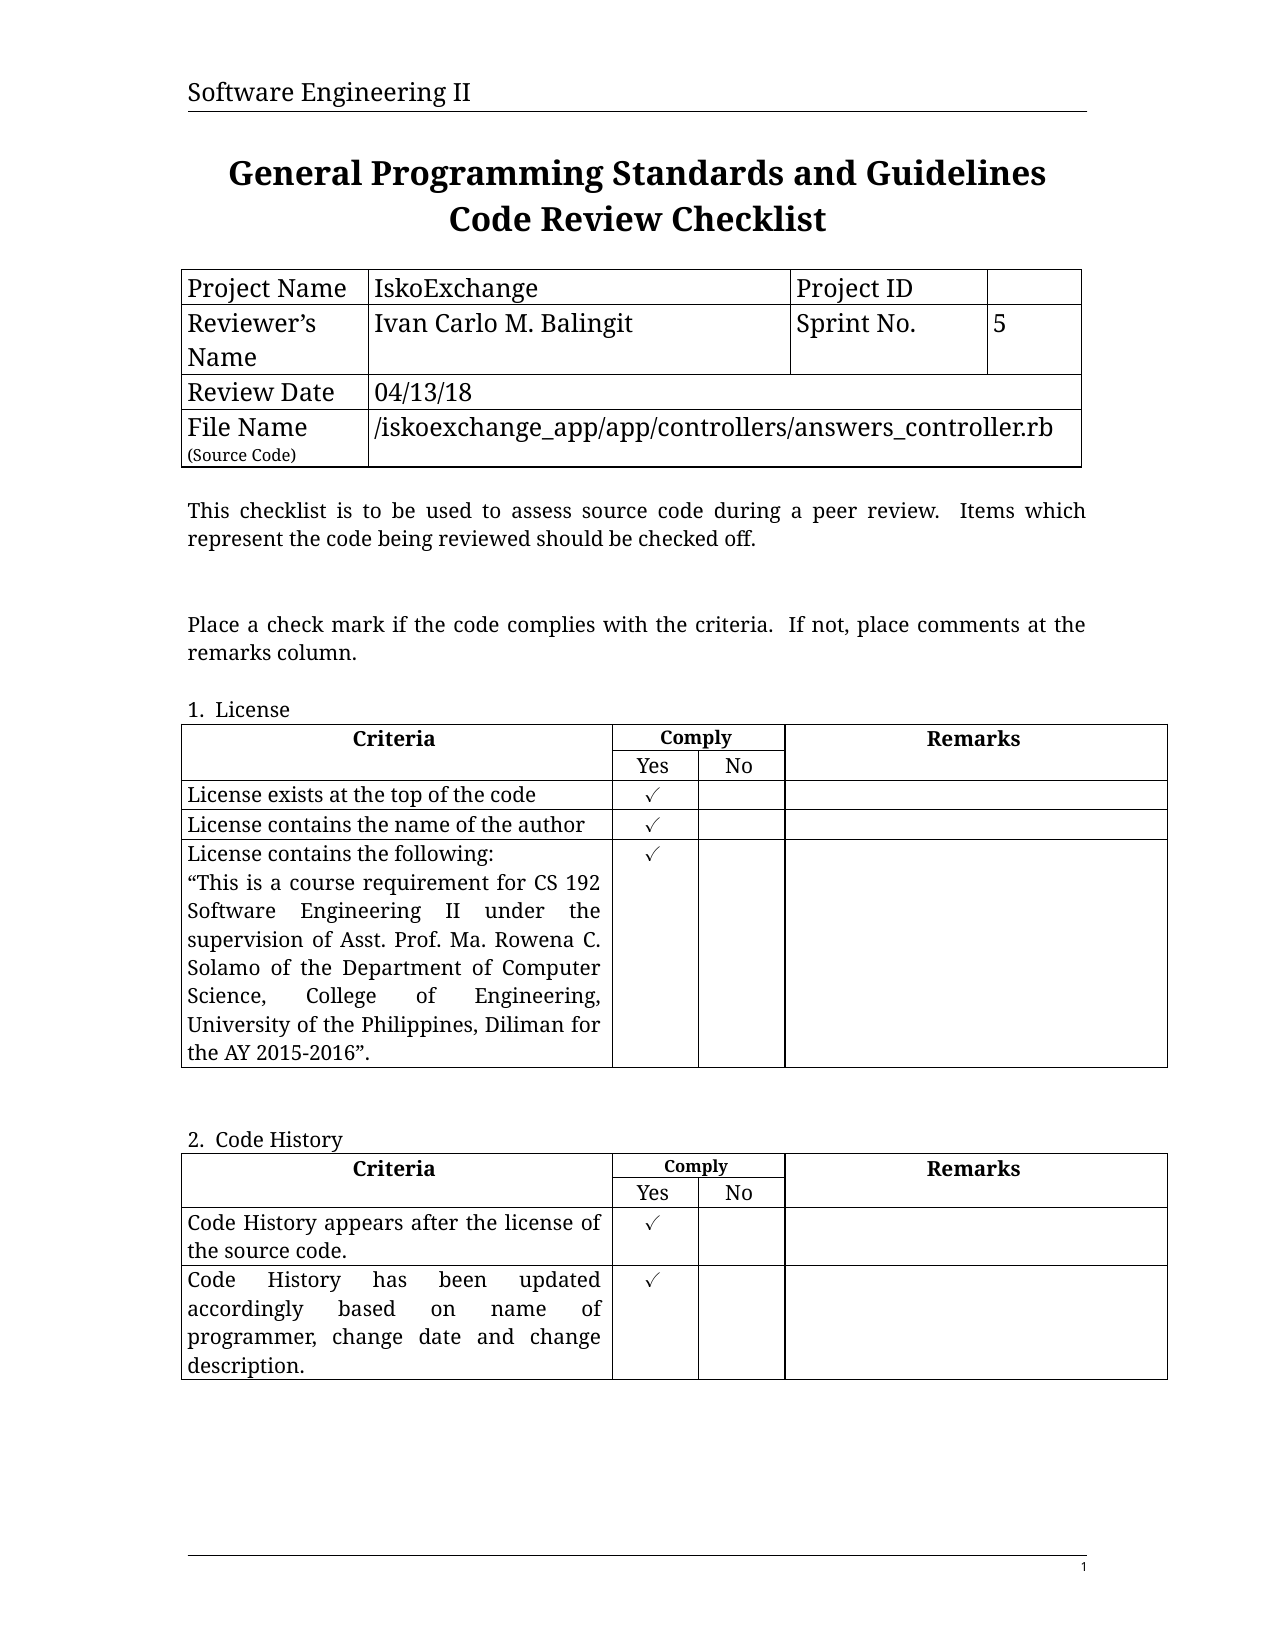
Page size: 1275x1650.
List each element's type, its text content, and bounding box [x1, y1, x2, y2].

table_header [988, 270, 1081, 304]
table_cell Code History appears after the license of the source code. [182, 1208, 612, 1264]
table_cell No [699, 1178, 784, 1207]
table_header IskoExchange [369, 270, 790, 304]
text 1. License [187, 695, 1087, 723]
table_cell License contains the following: “This is a course requirement for CS 192 Software Engineering II under the supervision of Asst. Prof. Ma. Rowena C. Solamo of the Department of Computer Science, College of Engineering, University of the Philippines, Diliman for the AY 2015-2016”. [182, 840, 612, 1067]
table_cell File Name (Source Code) [182, 410, 368, 466]
text General Programming Standards and Guidelines Code Review Checklist [187, 150, 1087, 241]
table_cell ✓ [613, 1266, 698, 1379]
text This checklist is to be used to assess source code during a peer review. Items which represent the code being reviewed should be checked off. [187, 496, 1087, 553]
table_header Project Name [182, 270, 368, 304]
table_cell Yes [613, 751, 698, 779]
table_cell ✓ [613, 810, 698, 838]
table_cell ✓ [613, 781, 698, 809]
table_cell [786, 810, 1167, 838]
table_header Remarks [786, 725, 1167, 779]
table_cell /iskoexchange_app/app/controllers/answers_controller.rb [369, 410, 1081, 466]
table_header Project ID [791, 270, 987, 304]
table_cell Sprint No. [791, 305, 987, 373]
table_cell [786, 1266, 1167, 1379]
table_cell [699, 1208, 784, 1264]
table_header Remarks [786, 1154, 1167, 1207]
table_cell [699, 840, 784, 1067]
table_cell Reviewer’s Name [182, 305, 368, 373]
table_cell No [699, 751, 784, 779]
table_cell [699, 1266, 784, 1379]
table_cell 5 [988, 305, 1081, 373]
table_cell [786, 840, 1167, 1067]
table_cell Yes [613, 1178, 698, 1207]
table_cell [699, 810, 784, 838]
table_cell ✓ [613, 840, 698, 1067]
table_cell Ivan Carlo M. Balingit [369, 305, 790, 373]
text Place a check mark if the code complies with the criteria. If not, place comments at the remarks column. [187, 610, 1087, 667]
table_cell License contains the name of the author [182, 810, 612, 838]
table_cell [786, 1208, 1167, 1264]
table_cell License exists at the top of the code [182, 781, 612, 809]
table_cell Review Date [182, 375, 368, 409]
table_cell 04/13/18 [369, 375, 1081, 409]
table_header Criteria [182, 1154, 612, 1207]
table_header Comply [613, 725, 784, 750]
table_cell [699, 781, 784, 809]
text 2. Code History [187, 1125, 1087, 1153]
table_cell [786, 781, 1167, 809]
table_header Criteria [182, 725, 612, 779]
table_cell ✓ [613, 1208, 698, 1264]
table_cell Code History has been updated accordingly based on name of programmer, change date and change description. [182, 1266, 612, 1379]
table_header Comply [613, 1154, 784, 1177]
